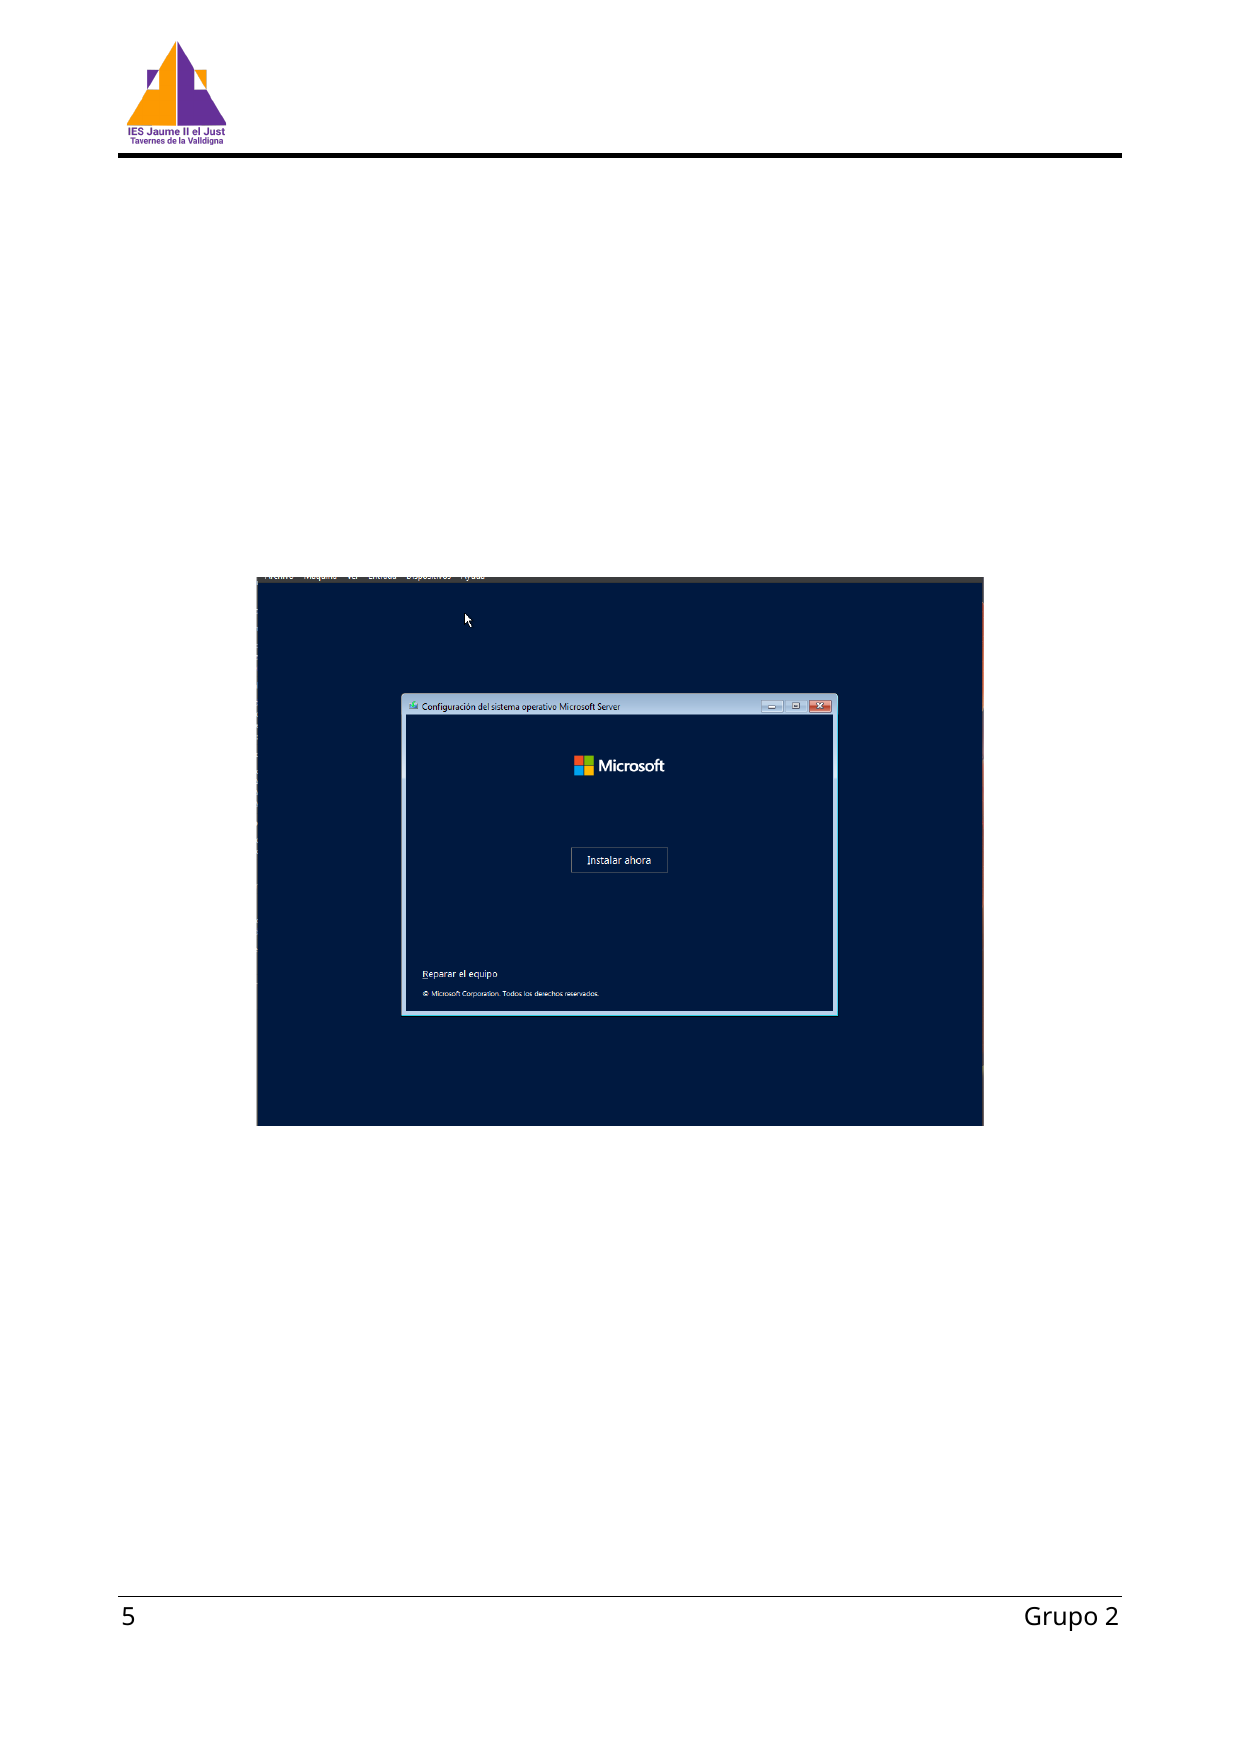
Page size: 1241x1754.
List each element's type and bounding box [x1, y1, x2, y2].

picture [256, 577, 984, 1126]
picture [126, 41, 227, 145]
